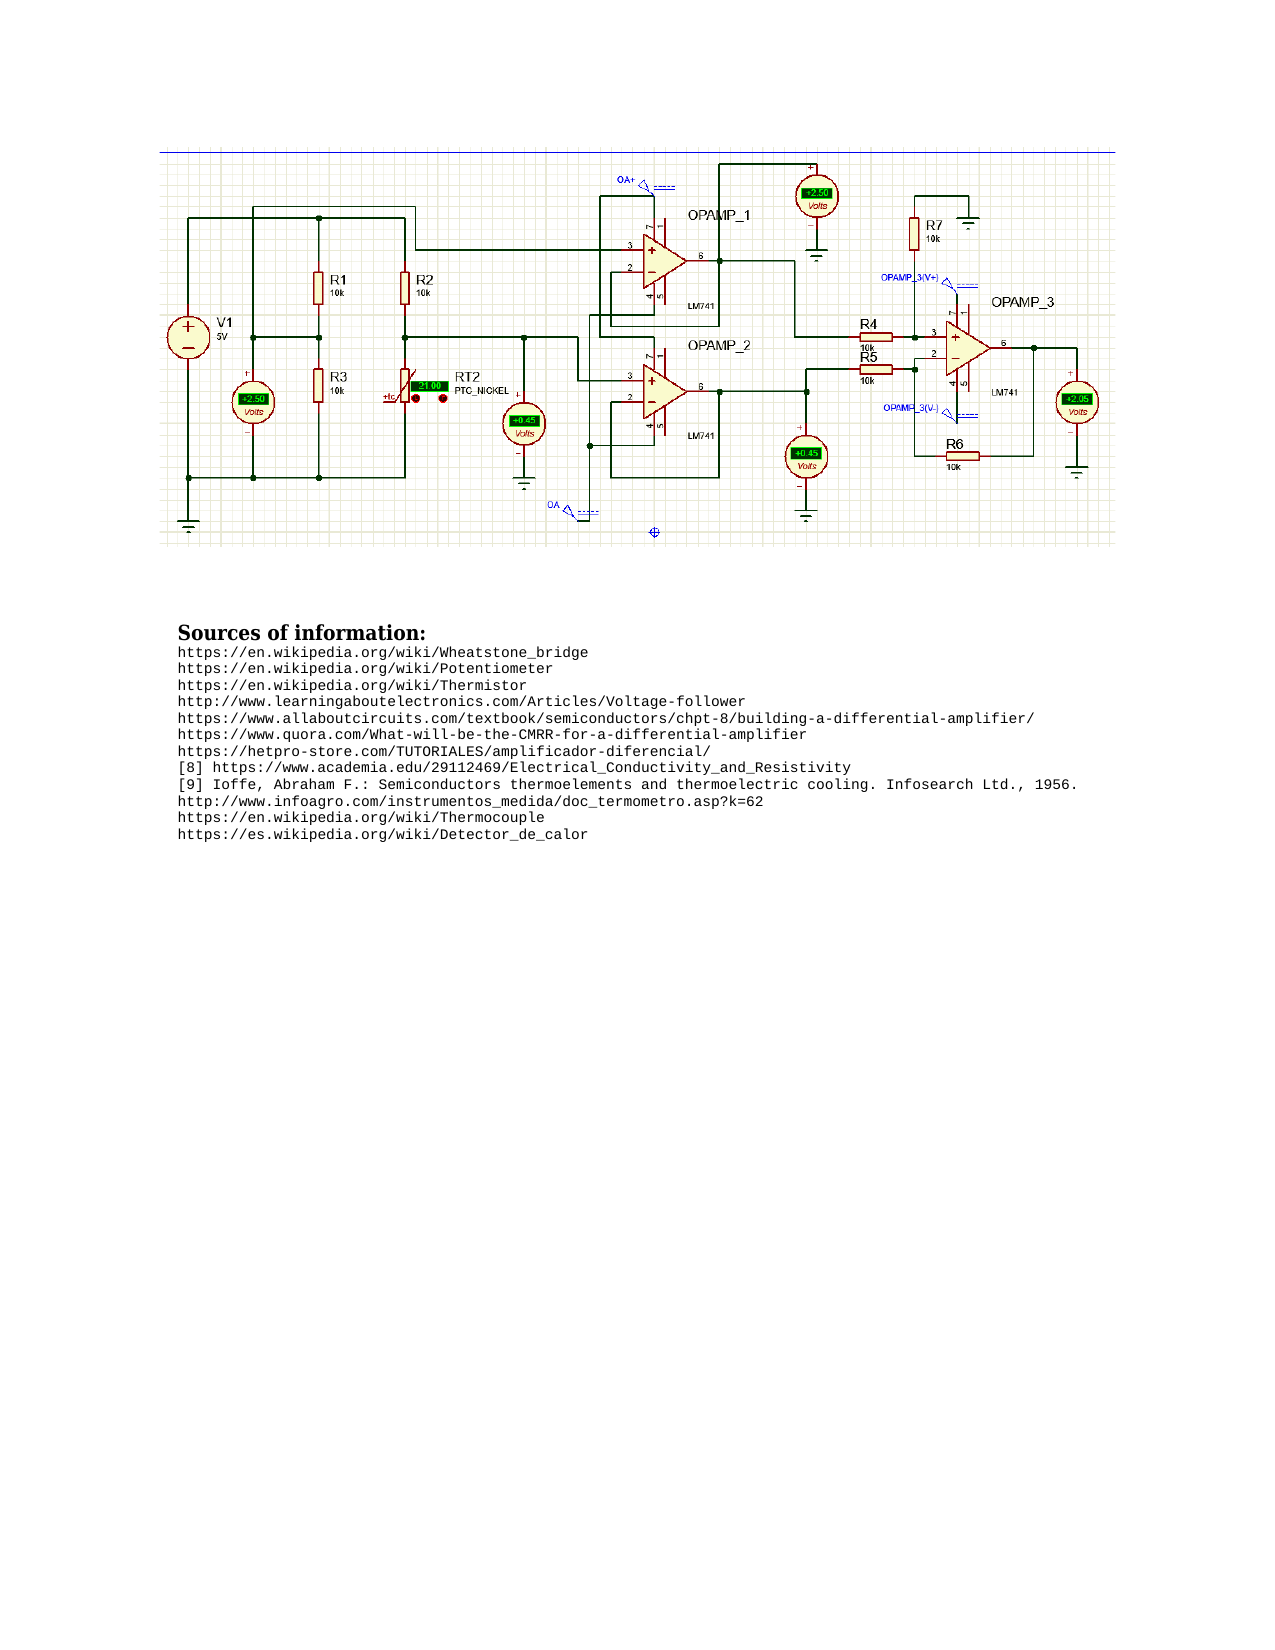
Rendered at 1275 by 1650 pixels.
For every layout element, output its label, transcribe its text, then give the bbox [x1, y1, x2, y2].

text https://en.wikipedia.org/wiki/Potentiometer [177, 661, 1098, 678]
picture [159, 147, 1116, 547]
text Sources of information: [177, 620, 1098, 645]
text https://hetpro-store.com/TUTORIALES/amplificador-diferencial/ [177, 744, 1098, 761]
text https://www.allaboutcircuits.com/textbook/semiconductors/chpt-8/building-a-differential-amplifier/ [177, 711, 1098, 728]
text [8] https://www.academia.edu/29112469/Electrical_Conductivity_and_Resistivity [177, 761, 1098, 777]
text https://es.wikipedia.org/wiki/Detector_de_calor [177, 827, 1098, 843]
text https://www.quora.com/What-will-be-the-CMRR-for-a-differential-amplifier [177, 728, 1098, 744]
text https://en.wikipedia.org/wiki/Thermocouple [177, 810, 1098, 827]
text https://en.wikipedia.org/wiki/Wheatstone_bridge [177, 645, 1098, 661]
text http://www.infoagro.com/instrumentos_medida/doc_termometro.asp?k=62 [177, 794, 1098, 810]
text [9] Ioffe, Abraham F.: Semiconductors thermoelements and thermoelectric cooling. Infosearch Ltd., 1956. [177, 777, 1098, 794]
text http://www.learningaboutelectronics.com/Articles/Voltage-follower [177, 694, 1098, 711]
text https://en.wikipedia.org/wiki/Thermistor [177, 678, 1098, 694]
